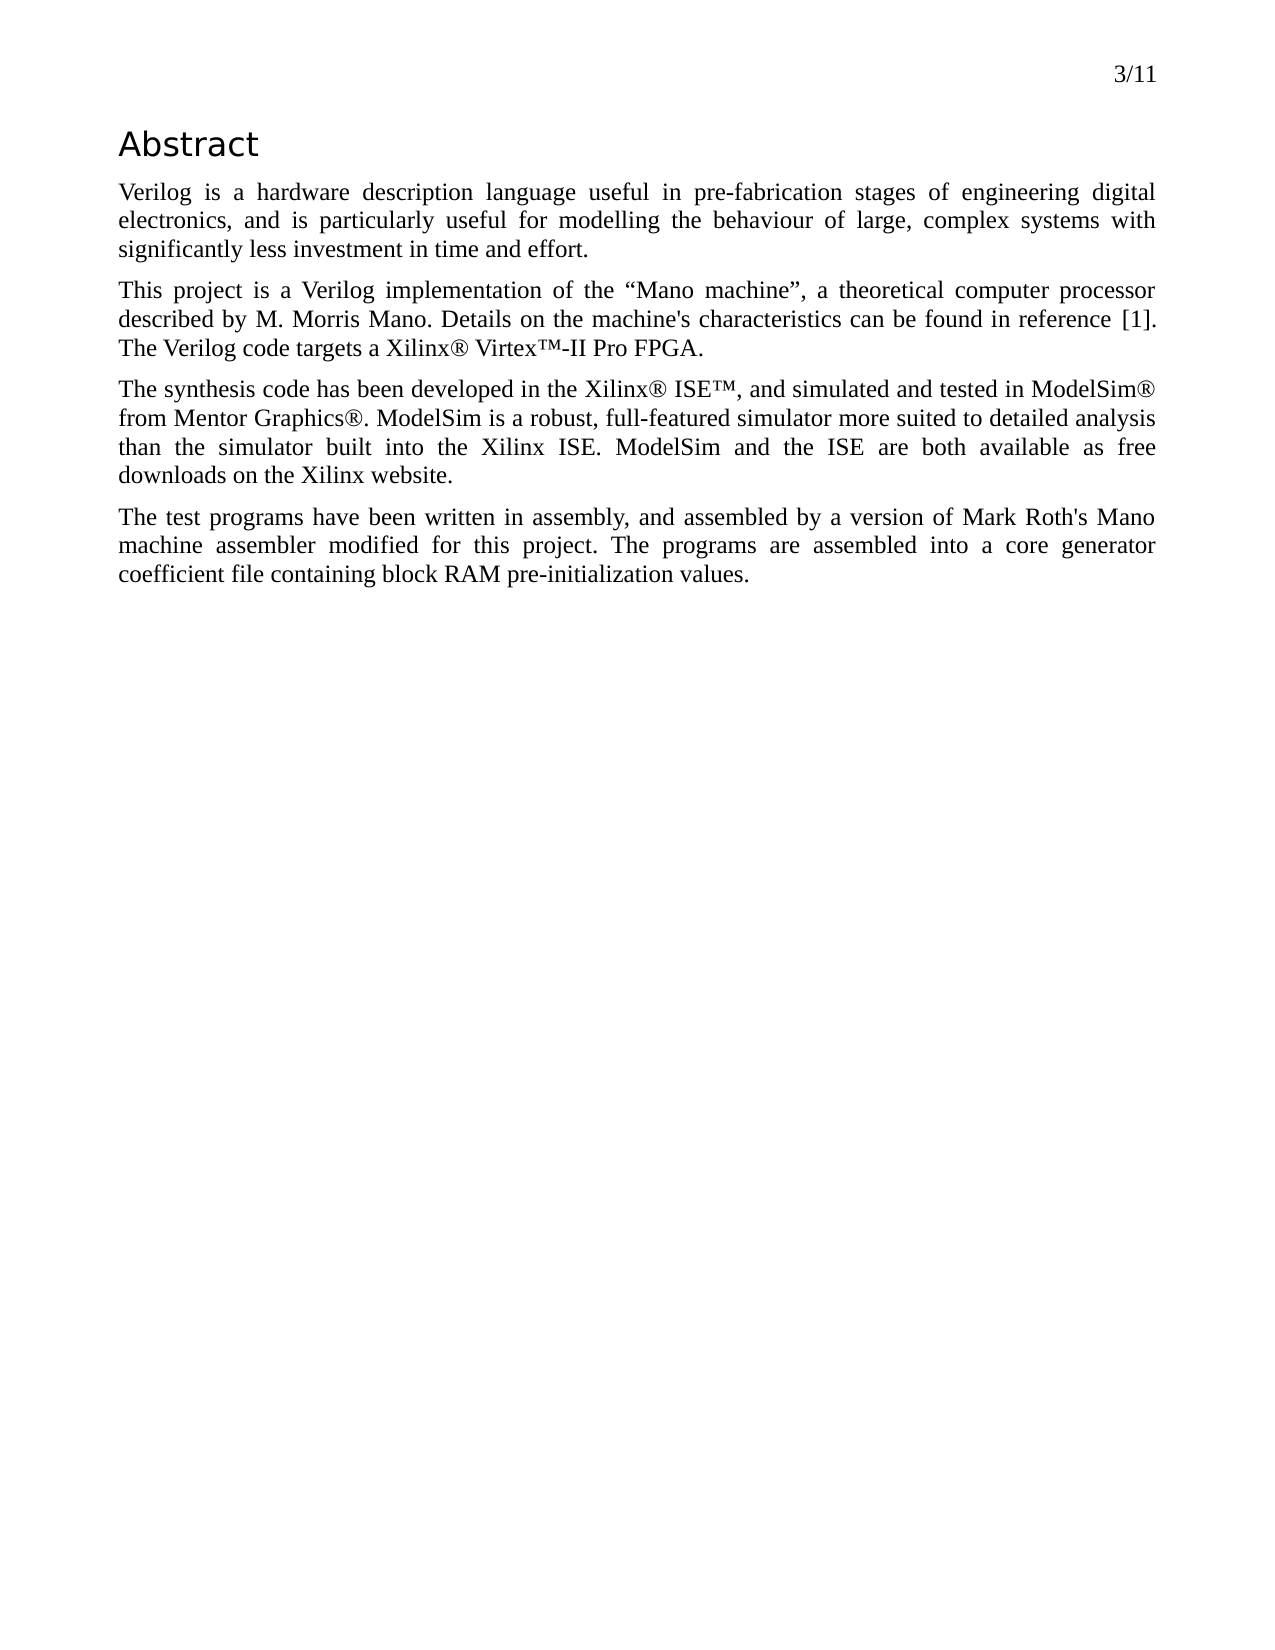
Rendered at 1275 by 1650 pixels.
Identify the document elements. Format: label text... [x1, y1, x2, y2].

text The test programs have been written in assembly, and assembled by a version of Mark Roth's Mano machine assembler modified for this project. The programs are assembled into a core generator coefficient file containing block RAM pre-initialization values. [118, 502, 1157, 588]
text The synthesis code has been developed in the Xilinx® ISE™, and simulated and tested in ModelSim® from Mentor Graphics®. ModelSim is a robust, full-featured simulator more suited to detailed analysis than the simulator built into the Xilinx ISE. ModelSim and the ISE are both available as free downloads on the Xilinx website. [118, 374, 1157, 489]
subtitle Abstract [118, 125, 1157, 164]
text This project is a Verilog implementation of the “Mano machine”, a theoretical computer processor described by M. Morris Mano. Details on the machine's characteristics can be found in reference [1]. The Verilog code targets a Xilinx® Virtex™-II Pro FPGA. [118, 276, 1157, 362]
text Verilog is a hardware description language useful in pre-fabrication stages of engineering digital electronics, and is particularly useful for modelling the behaviour of large, complex systems with significantly less investment in time and effort. [118, 177, 1157, 263]
